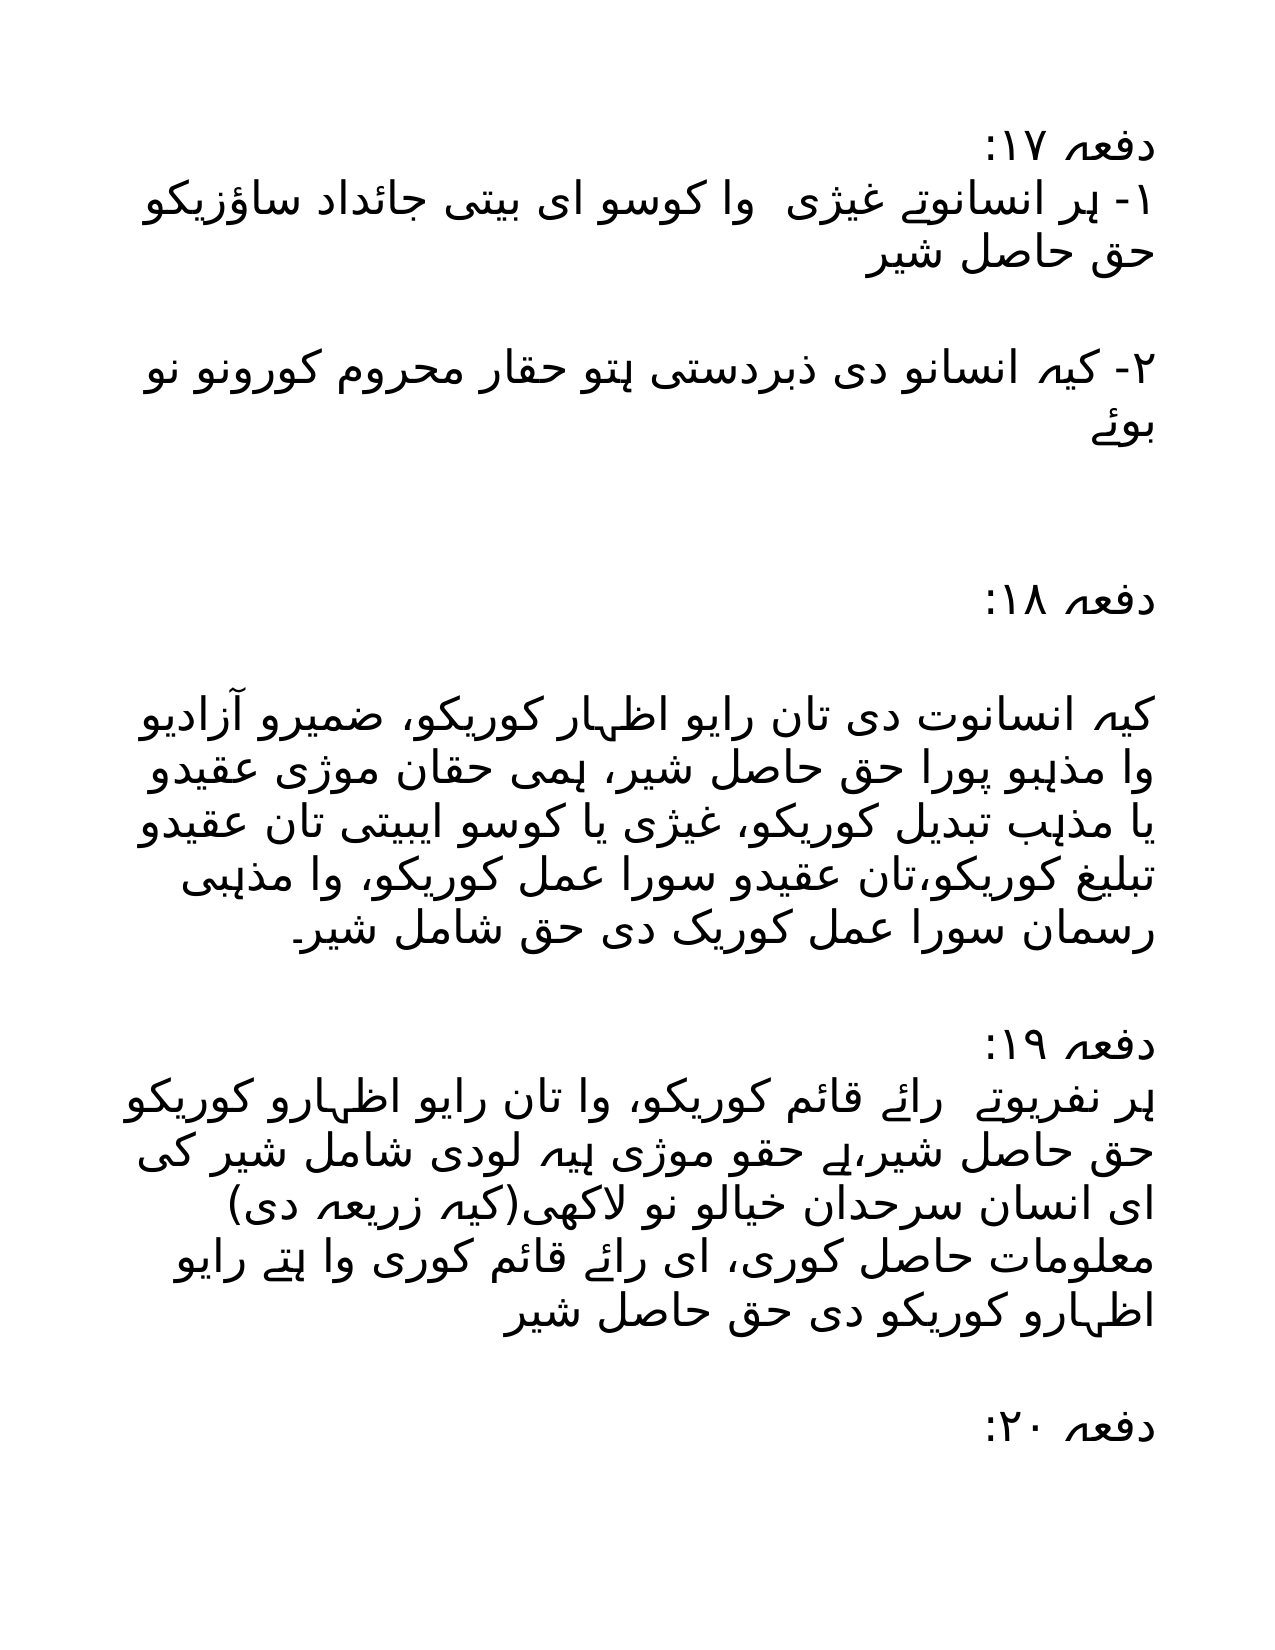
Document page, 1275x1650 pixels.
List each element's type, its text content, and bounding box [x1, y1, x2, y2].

text ۲- کیہ انسانو دی ذبردستی ہتو حقار محروم کورونو نو بوئے [118, 341, 1157, 447]
text دفعہ ۱۸: [118, 572, 1157, 625]
text دفعہ ۲۰: [118, 1399, 1157, 1452]
text دفعہ ۱۷: [118, 118, 1157, 171]
text ۱- ہر انسانوتے غیژی وا کوسو ای بیتی جائداد ساؤزیکو حق حاصل شیر [118, 171, 1157, 278]
text دفعہ ۱۹: [118, 1017, 1157, 1070]
text کیہ انسانوت دی تان رایو اظہار کوریکو، ضمیرو آزادیو وا مذہبو پورا حق حاصل شیر، ہمی حقان موژی عقیدو یا مذہب تبدیل کوریکو، غیژی یا کوسو ایبیتی تان عقیدو تبلیغ کوریکو،تان عقیدو سورا عمل کوریکو، وا مذہبی رسمان سورا عمل کوریک دی حق شامل شیر۔ [118, 688, 1157, 954]
text ہر نفریوتے رائے قائم کوریکو، وا تان رایو اظہارو کوریکو حق حاصل شیر،ہے حقو موژی ہیہ لودی شامل شیر کی ای انسان سرحدان خیالو نو لاکھی(کیہ زریعہ دی) معلومات حاصل کوری، ای رائے قائم کوری وا ہتے رایو اظہارو کوریکو دی حق حاصل شیر [118, 1070, 1157, 1337]
